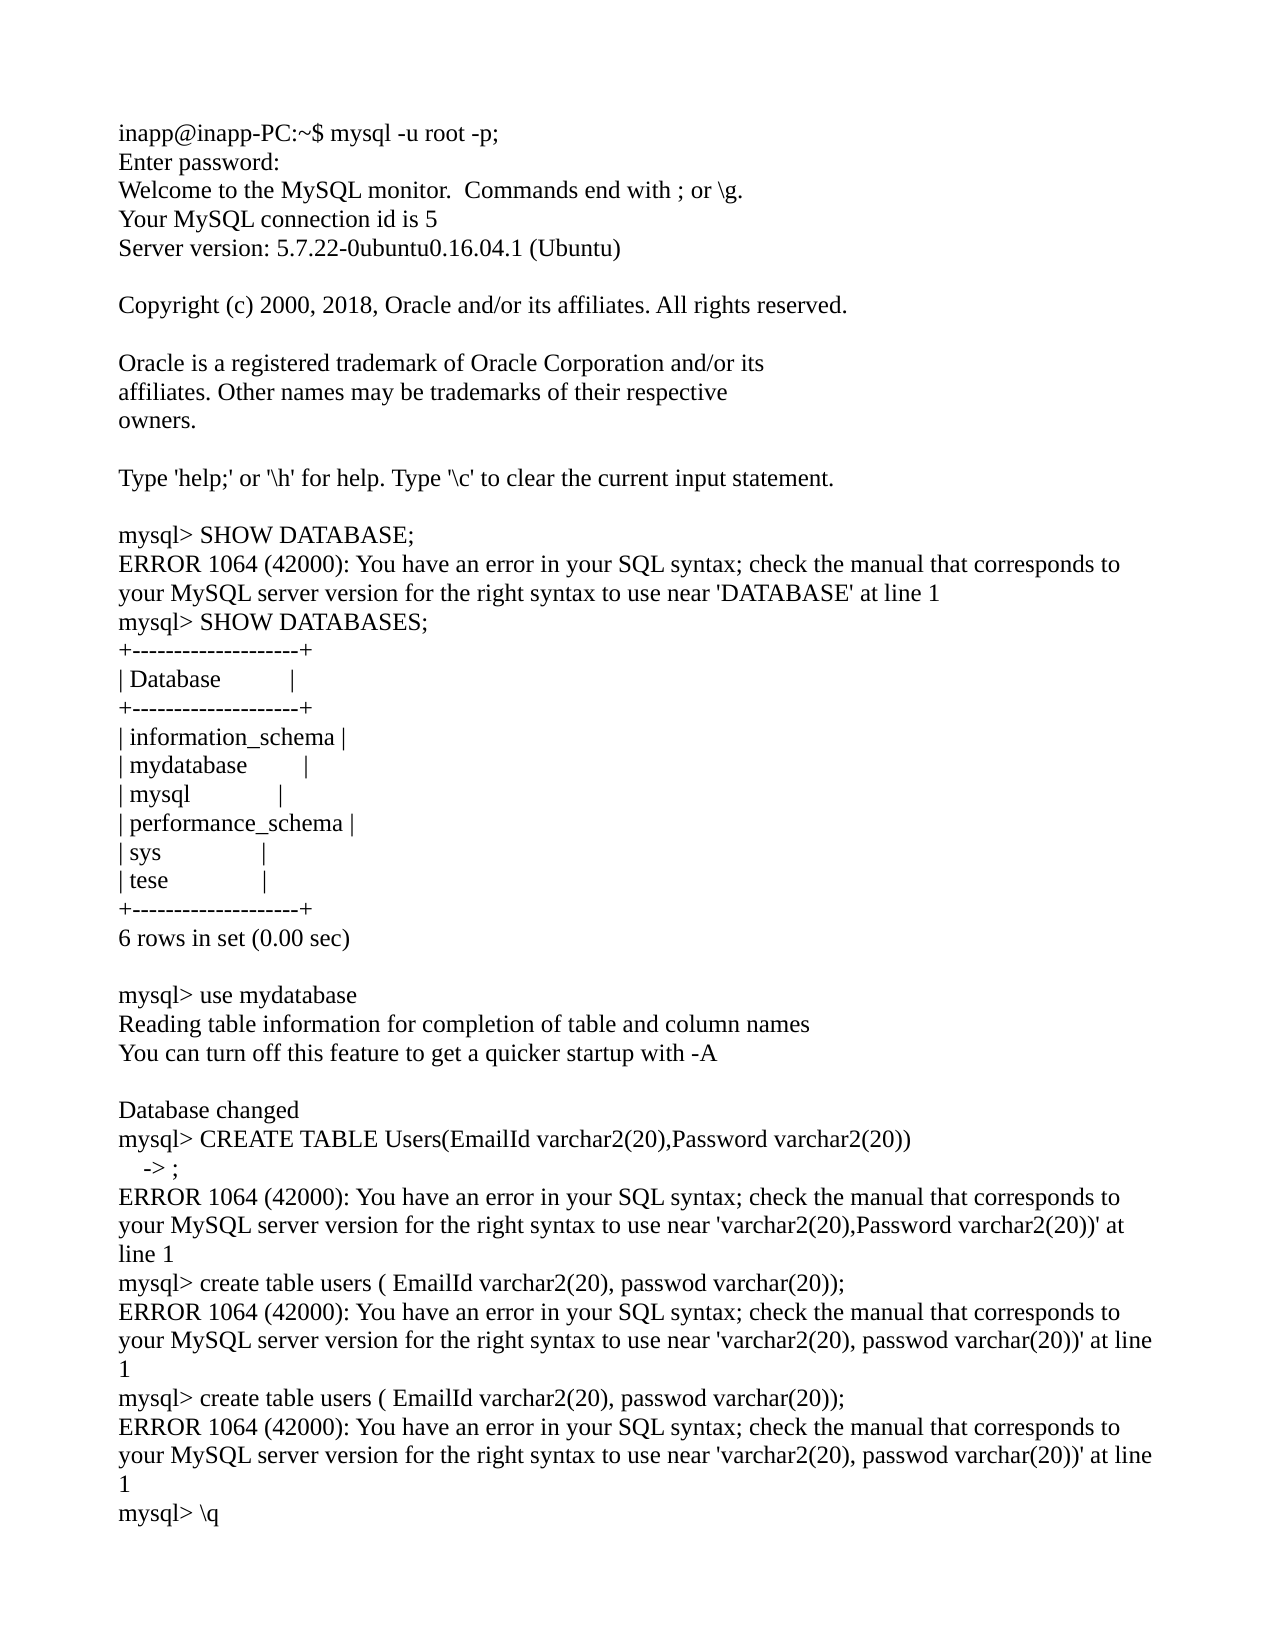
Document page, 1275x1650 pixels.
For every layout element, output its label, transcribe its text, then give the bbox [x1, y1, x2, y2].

text | performance_schema | [118, 808, 1157, 837]
text mysql> SHOW DATABASE; [118, 521, 1157, 549]
text owners. [118, 406, 1157, 434]
text You can turn off this feature to get a quicker startup with -A [118, 1038, 1157, 1067]
text -> ; [118, 1153, 1157, 1182]
text | information_schema | [118, 722, 1157, 751]
text mysql> \q [118, 1498, 1157, 1527]
text | sys | [118, 837, 1157, 866]
text mysql> CREATE TABLE Users(EmailId varchar2(20),Password varchar2(20)) [118, 1124, 1157, 1153]
text ERROR 1064 (42000): You have an error in your SQL syntax; check the manual that corresponds to your MySQL server version for the right syntax to use near 'varchar2(20),Password varchar2(20))' at line 1 [118, 1182, 1157, 1268]
text | mydatabase | [118, 751, 1157, 779]
text mysql> use mydatabase [118, 981, 1157, 1009]
text Database changed [118, 1096, 1157, 1124]
text ERROR 1064 (42000): You have an error in your SQL syntax; check the manual that corresponds to your MySQL server version for the right syntax to use near 'varchar2(20), passwod varchar(20))' at line 1 [118, 1297, 1157, 1383]
text Type 'help;' or '\h' for help. Type '\c' to clear the current input statement. [118, 463, 1157, 492]
text 6 rows in set (0.00 sec) [118, 923, 1157, 952]
text | Database | [118, 664, 1157, 693]
text | mysql | [118, 779, 1157, 808]
text ERROR 1064 (42000): You have an error in your SQL syntax; check the manual that corresponds to your MySQL server version for the right syntax to use near 'varchar2(20), passwod varchar(20))' at line 1 [118, 1412, 1157, 1498]
text mysql> create table users ( EmailId varchar2(20), passwod varchar(20)); [118, 1383, 1157, 1412]
text affiliates. Other names may be trademarks of their respective [118, 377, 1157, 406]
text +--------------------+ [118, 894, 1157, 923]
text inapp@inapp-PC:~$ mysql -u root -p; [118, 118, 1157, 147]
text Oracle is a registered trademark of Oracle Corporation and/or its [118, 348, 1157, 377]
text ERROR 1064 (42000): You have an error in your SQL syntax; check the manual that corresponds to your MySQL server version for the right syntax to use near 'DATABASE' at line 1 [118, 549, 1157, 607]
text Reading table information for completion of table and column names [118, 1009, 1157, 1038]
text mysql> create table users ( EmailId varchar2(20), passwod varchar(20)); [118, 1268, 1157, 1297]
text | tese | [118, 866, 1157, 894]
text Your MySQL connection id is 5 [118, 204, 1157, 233]
text mysql> SHOW DATABASES; [118, 607, 1157, 636]
text Server version: 5.7.22-0ubuntu0.16.04.1 (Ubuntu) [118, 233, 1157, 262]
text +--------------------+ [118, 636, 1157, 664]
text Welcome to the MySQL monitor. Commands end with ; or \g. [118, 176, 1157, 204]
text +--------------------+ [118, 693, 1157, 722]
text Enter password: [118, 147, 1157, 176]
text Copyright (c) 2000, 2018, Oracle and/or its affiliates. All rights reserved. [118, 291, 1157, 319]
